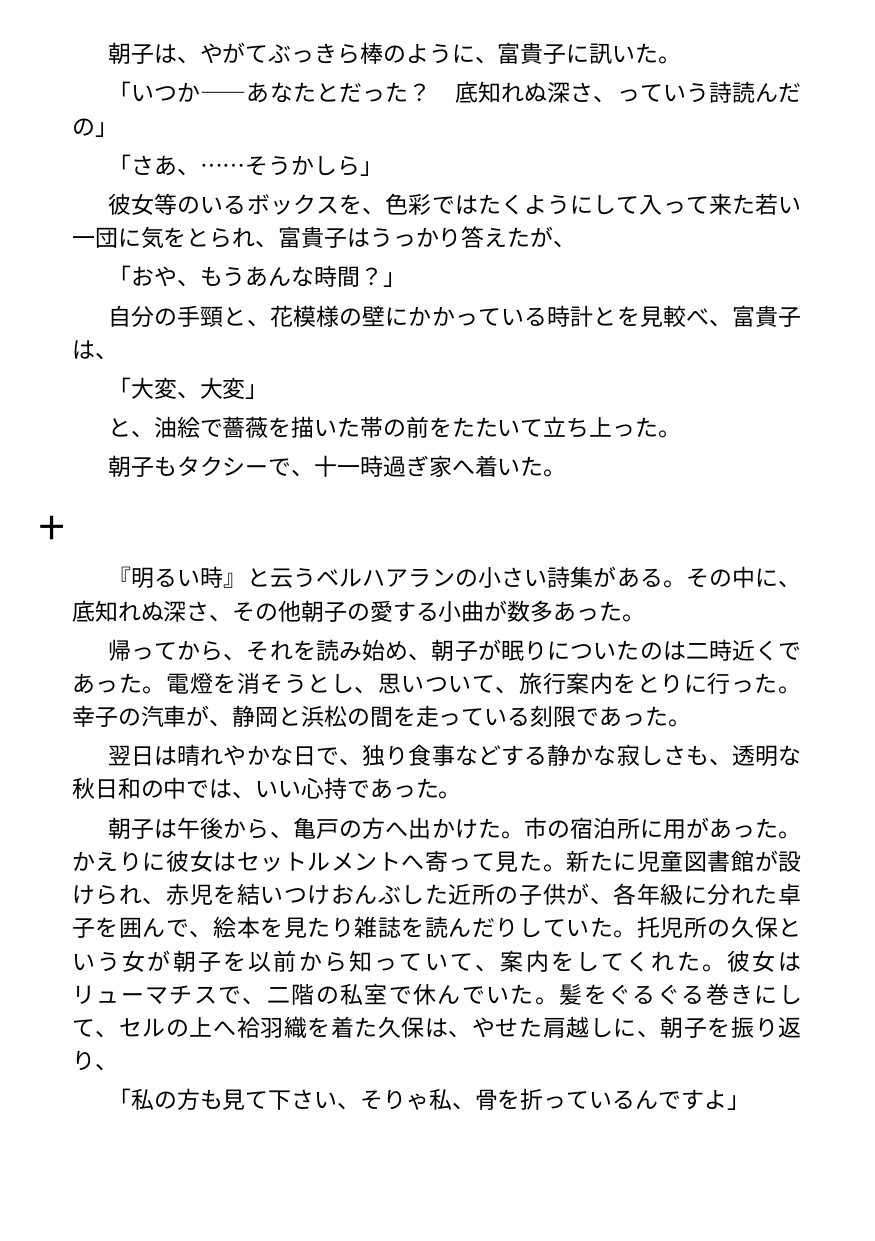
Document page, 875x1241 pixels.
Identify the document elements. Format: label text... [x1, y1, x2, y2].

subtitle 十 [36, 506, 838, 548]
text 「おや、もうあんな時間？」 [72, 259, 802, 292]
text 帰ってから、それを読み始め、朝子が眠りについたのは二時近くであった。電燈を消そうとし、思いついて、旅行案内をとりに行った。幸子の汽車が、静岡と浜松の間を走っている刻限であった。 [72, 632, 802, 732]
text 朝子もタクシーで、十一時過ぎ家へ着いた。 [72, 449, 802, 482]
text 彼女等のいるボックスを、色彩ではたくようにして入って来た若い一団に気をとられ、富貴子はうっかり答えたが、 [72, 187, 802, 253]
text 「大変、大変」 [72, 371, 802, 404]
text 翌日は晴れやかな日で、独り食事などする静かな寂しさも、透明な秋日和の中では、いい心持であった。 [72, 738, 802, 804]
text 「さあ、……そうかしら」 [72, 148, 802, 181]
text 『明るい時』と云うベルハアランの小さい詩集がある。その中に、底知れぬ深さ、その他朝子の愛する小曲が数多あった。 [72, 560, 802, 627]
text と、油絵で薔薇を描いた帯の前をたたいて立ち上った。 [72, 410, 802, 443]
text 朝子は、やがてぶっきら棒のように、富貴子に訊いた。 [72, 36, 802, 69]
text 「いつか――あなたとだった？ 底知れぬ深さ、っていう詩読んだの」 [72, 75, 802, 142]
text 朝子は午後から、亀戸の方へ出かけた。市の宿泊所に用があった。かえりに彼女はセットルメントへ寄って見た。新たに児童図書館が設けられ、赤児を結いつけおんぶした近所の子供が、各年級に分れた卓子を囲んで、絵本を見たり雑誌を読んだりしていた。托児所の久保という女が朝子を以前から知っていて、案内をしてくれた。彼女はリューマチスで、二階の私室で休んでいた。髪をぐるぐる巻きにして、セルの上へ袷羽織を着た久保は、やせた肩越しに、朝子を振り返り、 [72, 811, 802, 1076]
text 自分の手頸と、花模様の壁にかかっている時計とを見較べ、富貴子は、 [72, 298, 802, 365]
text 「私の方も見て下さい、そりゃ私、骨を折っているんですよ」 [72, 1082, 802, 1116]
